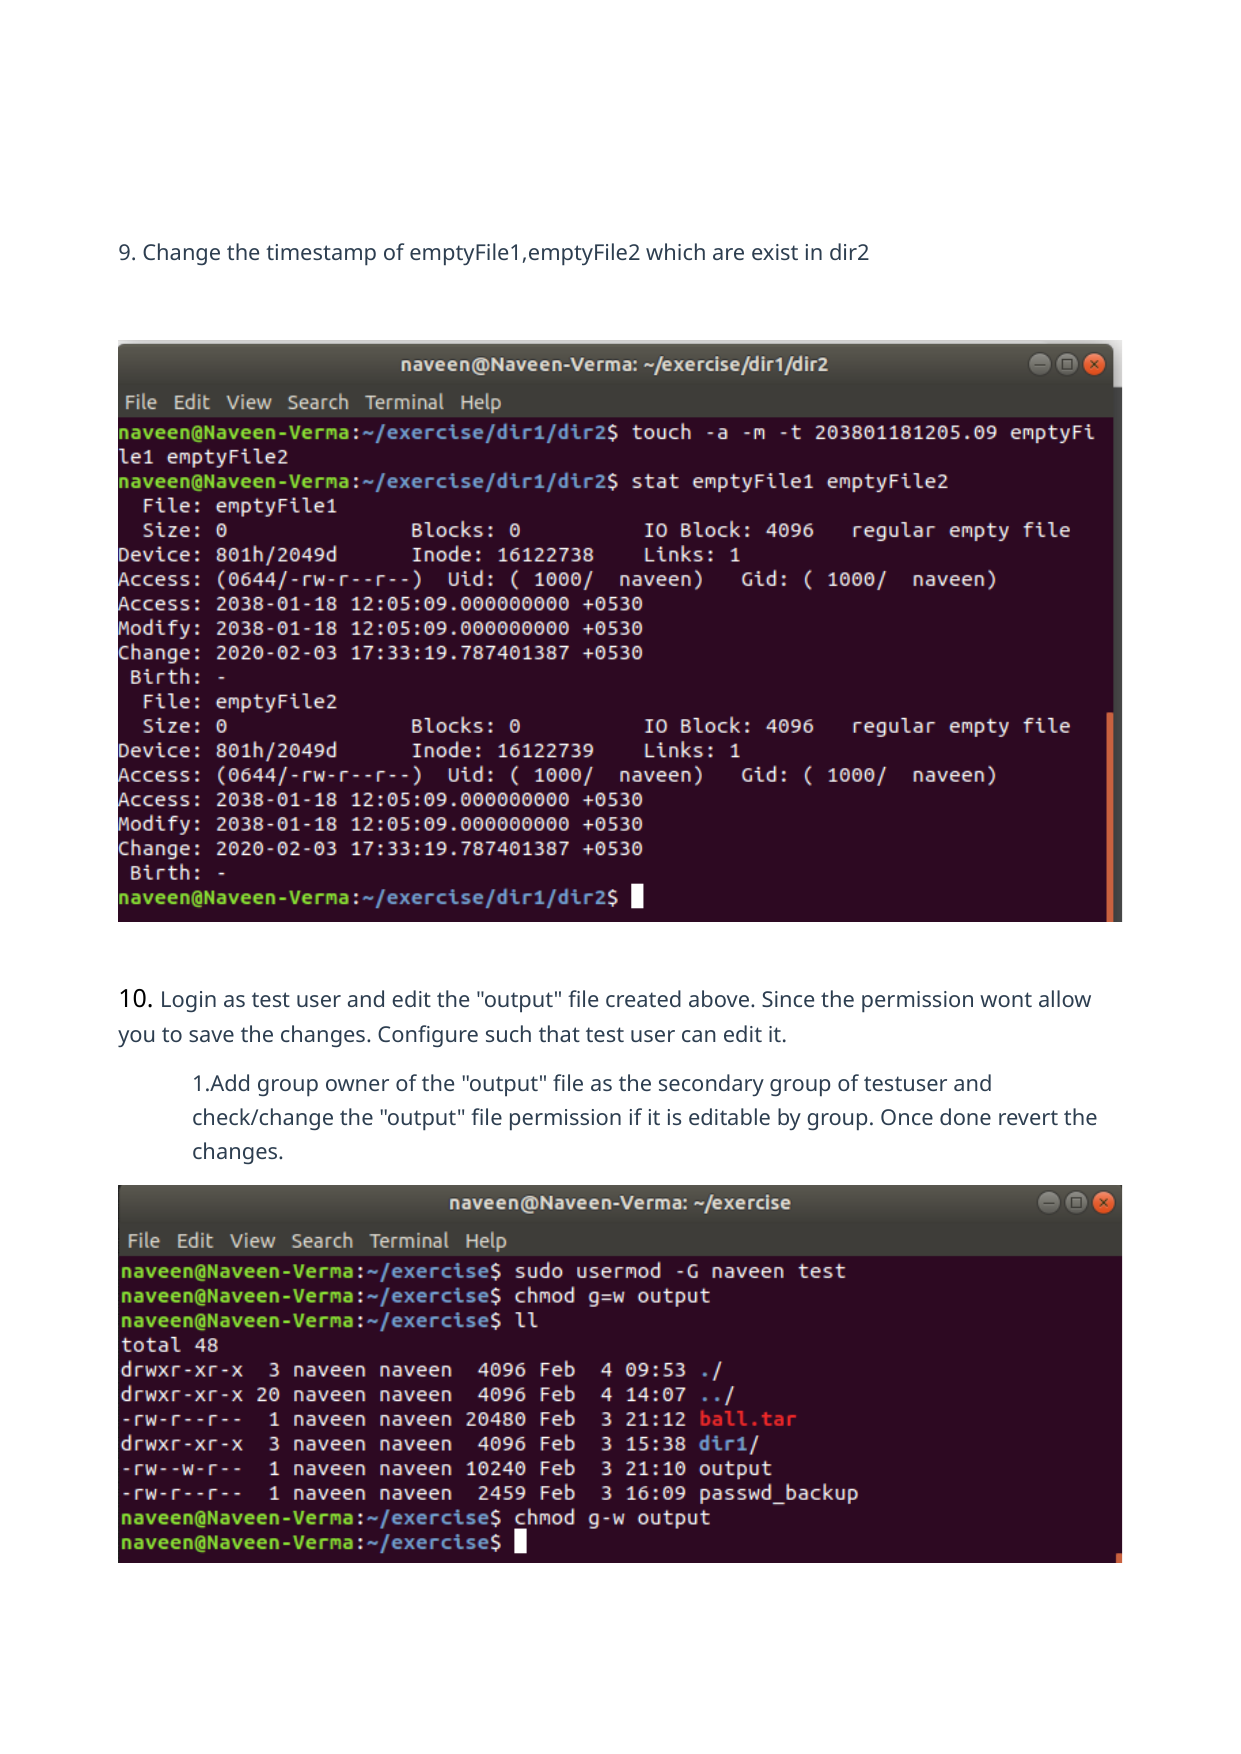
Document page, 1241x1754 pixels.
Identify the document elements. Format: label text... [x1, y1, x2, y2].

text 10. Login as test user and edit the "output" file created above. Since the permission wont allow you to save the changes. Configure such that test user can edit it. [118, 980, 1122, 1048]
list Add group owner of the "output" file as the secondary group of testuser and check/change the "output" file permission if it is editable by group. Once done revert the changes. [118, 1067, 1122, 1166]
text 9. Change the timestamp of emptyFile1,emptyFile2 which are exist in dir2 [118, 237, 1122, 267]
picture [118, 1185, 1123, 1563]
picture [118, 340, 1123, 922]
